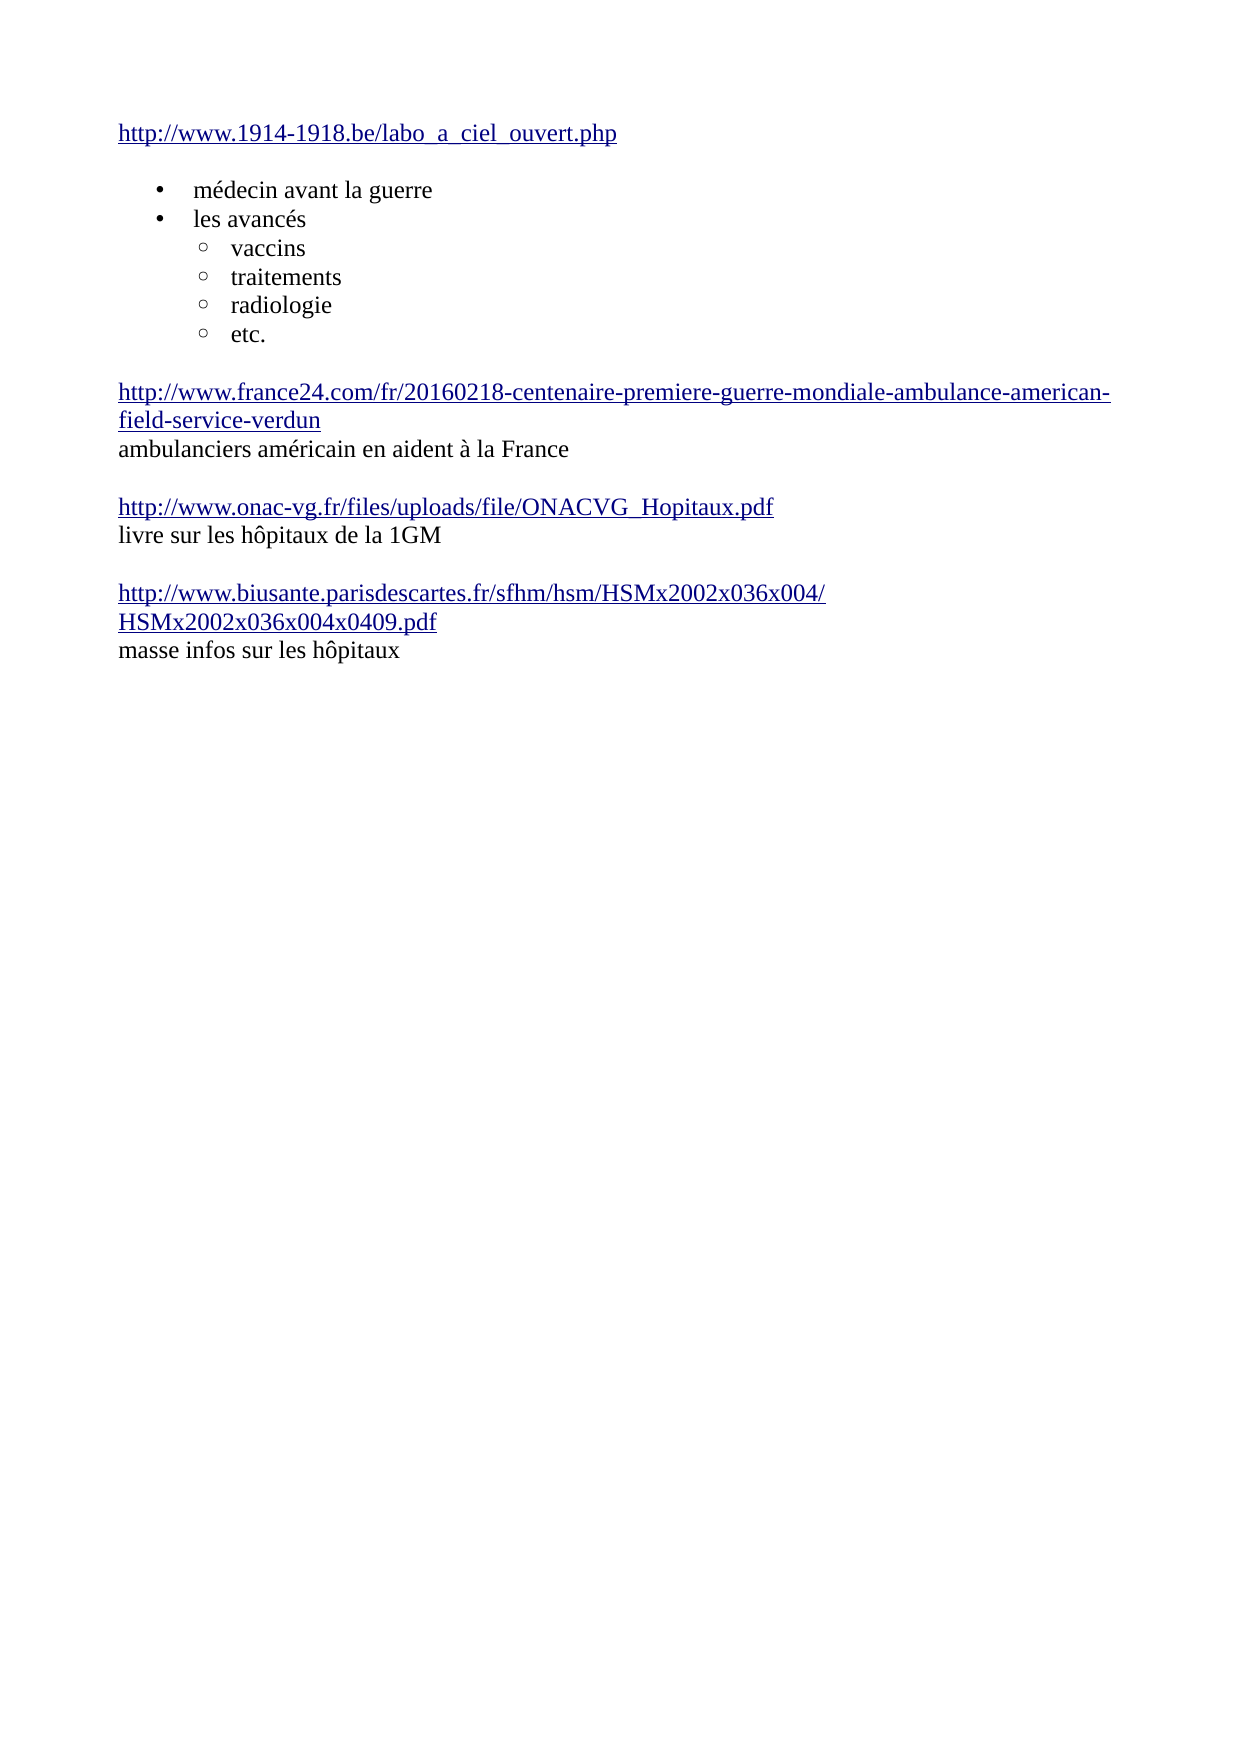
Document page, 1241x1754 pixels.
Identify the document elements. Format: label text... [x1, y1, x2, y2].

list les avancés [156, 204, 1122, 233]
text http://www.biusante.parisdescartes.fr/sfhm/hsm/HSMx2002x036x004/HSMx2002x036x004x0409.pdf [118, 578, 1122, 636]
text http://www.1914-1918.be/labo_a_ciel_ouvert.php [118, 118, 1122, 147]
text livre sur les hôpitaux de la 1GM [118, 521, 1122, 549]
text ambulanciers américain en aident à la France [118, 434, 1122, 463]
list traitements [193, 262, 1122, 291]
list médecin avant la guerre [156, 176, 1122, 204]
text http://www.onac-vg.fr/files/uploads/file/ONACVG_Hopitaux.pdf [118, 492, 1122, 521]
text masse infos sur les hôpitaux [118, 636, 1122, 664]
list etc. [193, 319, 1122, 348]
text http://www.france24.com/fr/20160218-centenaire-premiere-guerre-mondiale-ambulance-american-field-service-verdun [118, 377, 1122, 434]
list vaccins [193, 233, 1122, 262]
list radiologie [193, 291, 1122, 319]
